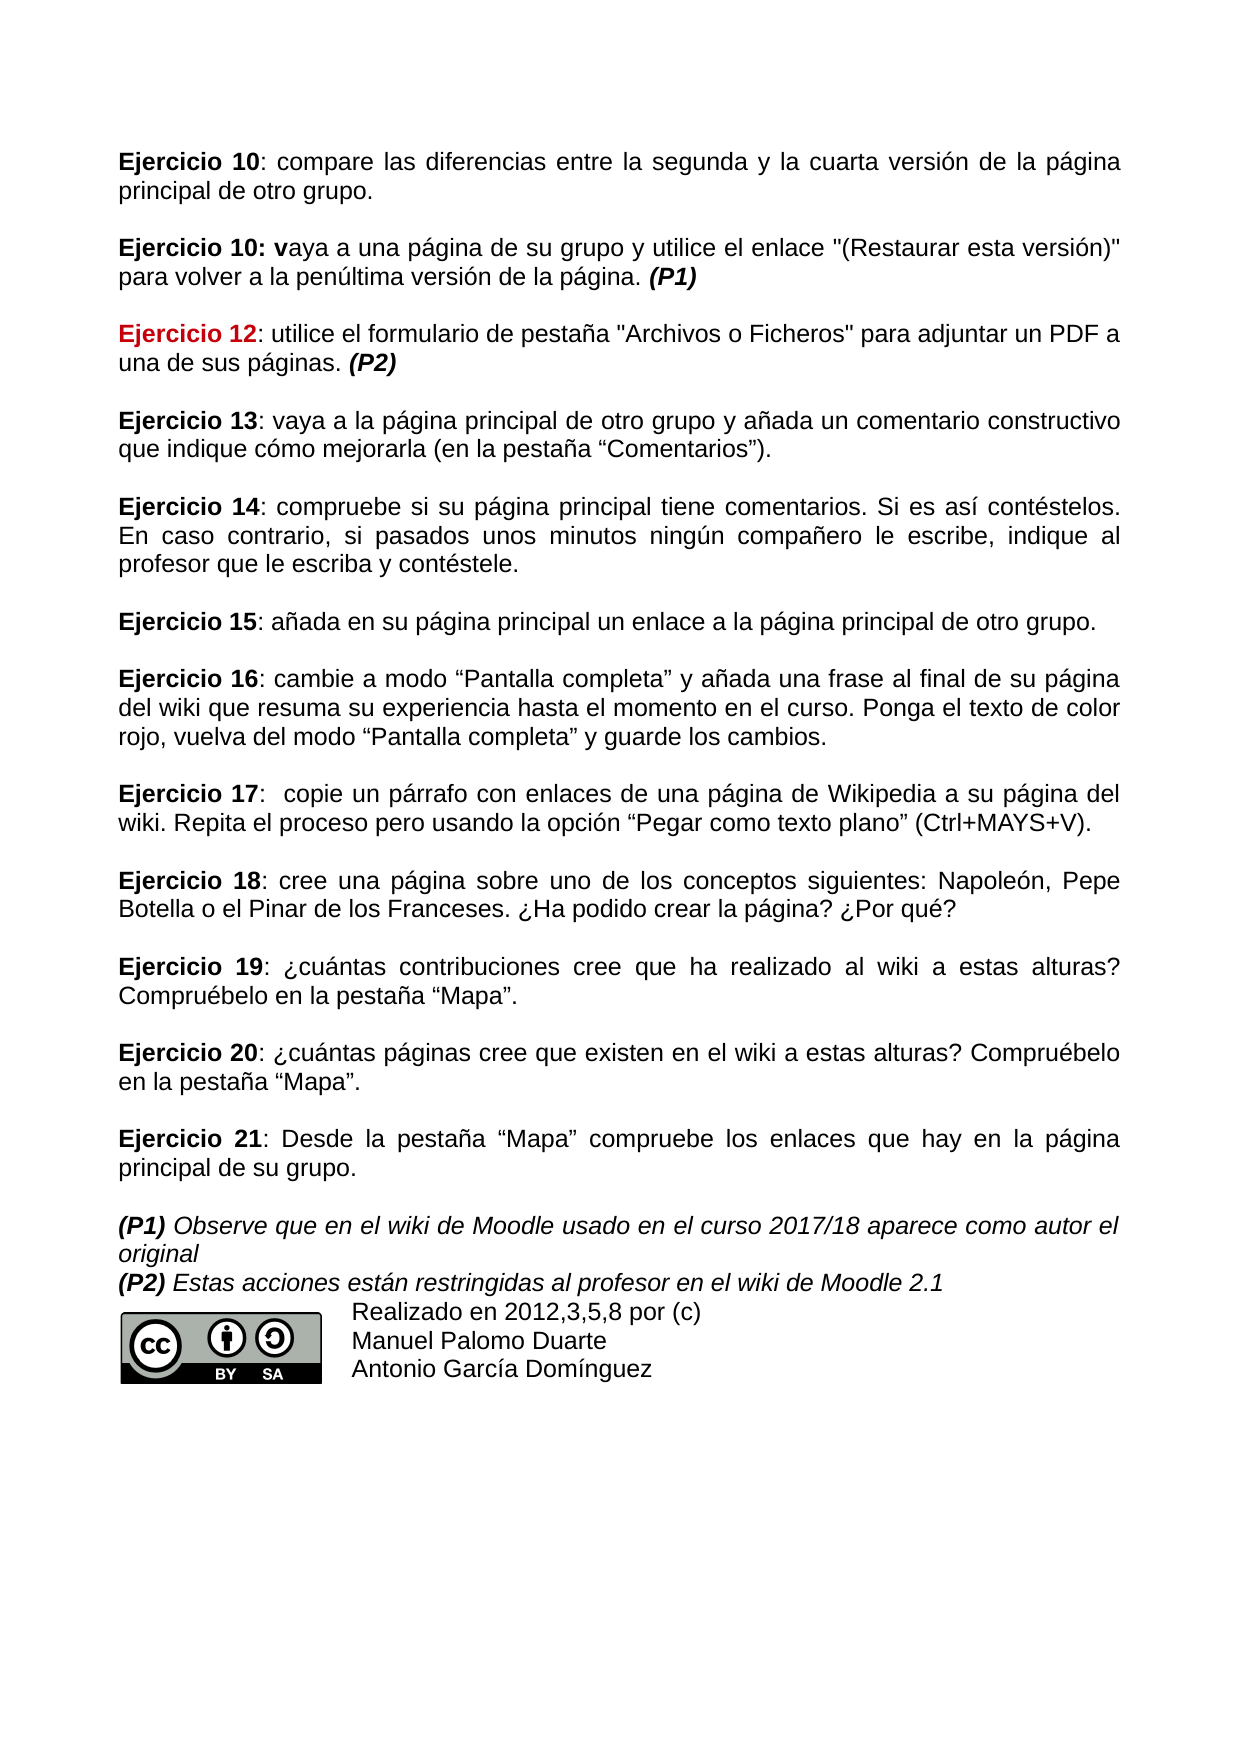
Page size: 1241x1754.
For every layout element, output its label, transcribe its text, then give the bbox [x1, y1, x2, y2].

text Ejercicio 19: ¿cuántas contribuciones cree que ha realizado al wiki a estas alturas? Compruébelo en la pestaña “Mapa”. [118, 952, 1122, 1009]
text (P2) Estas acciones están restringidas al profesor en el wiki de Moodle 2.1 [118, 1268, 1122, 1297]
text Antonio García Domínguez [322, 1354, 1122, 1383]
text Manuel Palomo Duarte [322, 1326, 1122, 1354]
text Ejercicio 13: vaya a la página principal de otro grupo y añada un comentario constructivo que indique cómo mejorarla (en la pestaña “Comentarios”). [118, 406, 1122, 463]
picture [120, 1312, 322, 1384]
text Ejercicio 21: Desde la pestaña “Mapa” compruebe los enlaces que hay en la página principal de su grupo. [118, 1124, 1122, 1182]
text Ejercicio 18: cree una página sobre uno de los conceptos siguientes: Napoleón, Pepe Botella o el Pinar de los Franceses. ¿Ha podido crear la página? ¿Por qué? [118, 866, 1122, 923]
text Ejercicio 14: compruebe si su página principal tiene comentarios. Si es así contéstelos. En caso contrario, si pasados unos minutos ningún compañero le escribe, indique al profesor que le escriba y contéstele. [118, 492, 1122, 578]
text Realizado en 2012,3,5,8 por (c) [118, 1297, 1122, 1326]
text Ejercicio 10: compare las diferencias entre la segunda y la cuarta versión de la página principal de otro grupo. [118, 147, 1122, 204]
text Ejercicio 20: ¿cuántas páginas cree que existen en el wiki a estas alturas? Compruébelo en la pestaña “Mapa”. [118, 1038, 1122, 1096]
text Ejercicio 16: cambie a modo “Pantalla completa” y añada una frase al final de su página del wiki que resuma su experiencia hasta el momento en el curso. Ponga el texto de color rojo, vuelva del modo “Pantalla completa” y guarde los cambios. [118, 664, 1122, 751]
text Ejercicio 15: añada en su página principal un enlace a la página principal de otro grupo. [118, 607, 1122, 636]
text Ejercicio 17: copie un párrafo con enlaces de una página de Wikipedia a su página del wiki. Repita el proceso pero usando la opción “Pegar como texto plano” (Ctrl+MAYS+V). [118, 779, 1122, 837]
text Ejercicio 10: vaya a una página de su grupo y utilice el enlace "(Restaurar esta versión)" para volver a la penúltima versión de la página. (P1) [118, 233, 1122, 291]
text Ejercicio 12: utilice el formulario de pestaña "Archivos o Ficheros" para adjuntar un PDF a una de sus páginas. (P2) [118, 319, 1122, 377]
text (P1) Observe que en el wiki de Moodle usado en el curso 2017/18 aparece como autor el original [118, 1211, 1122, 1268]
